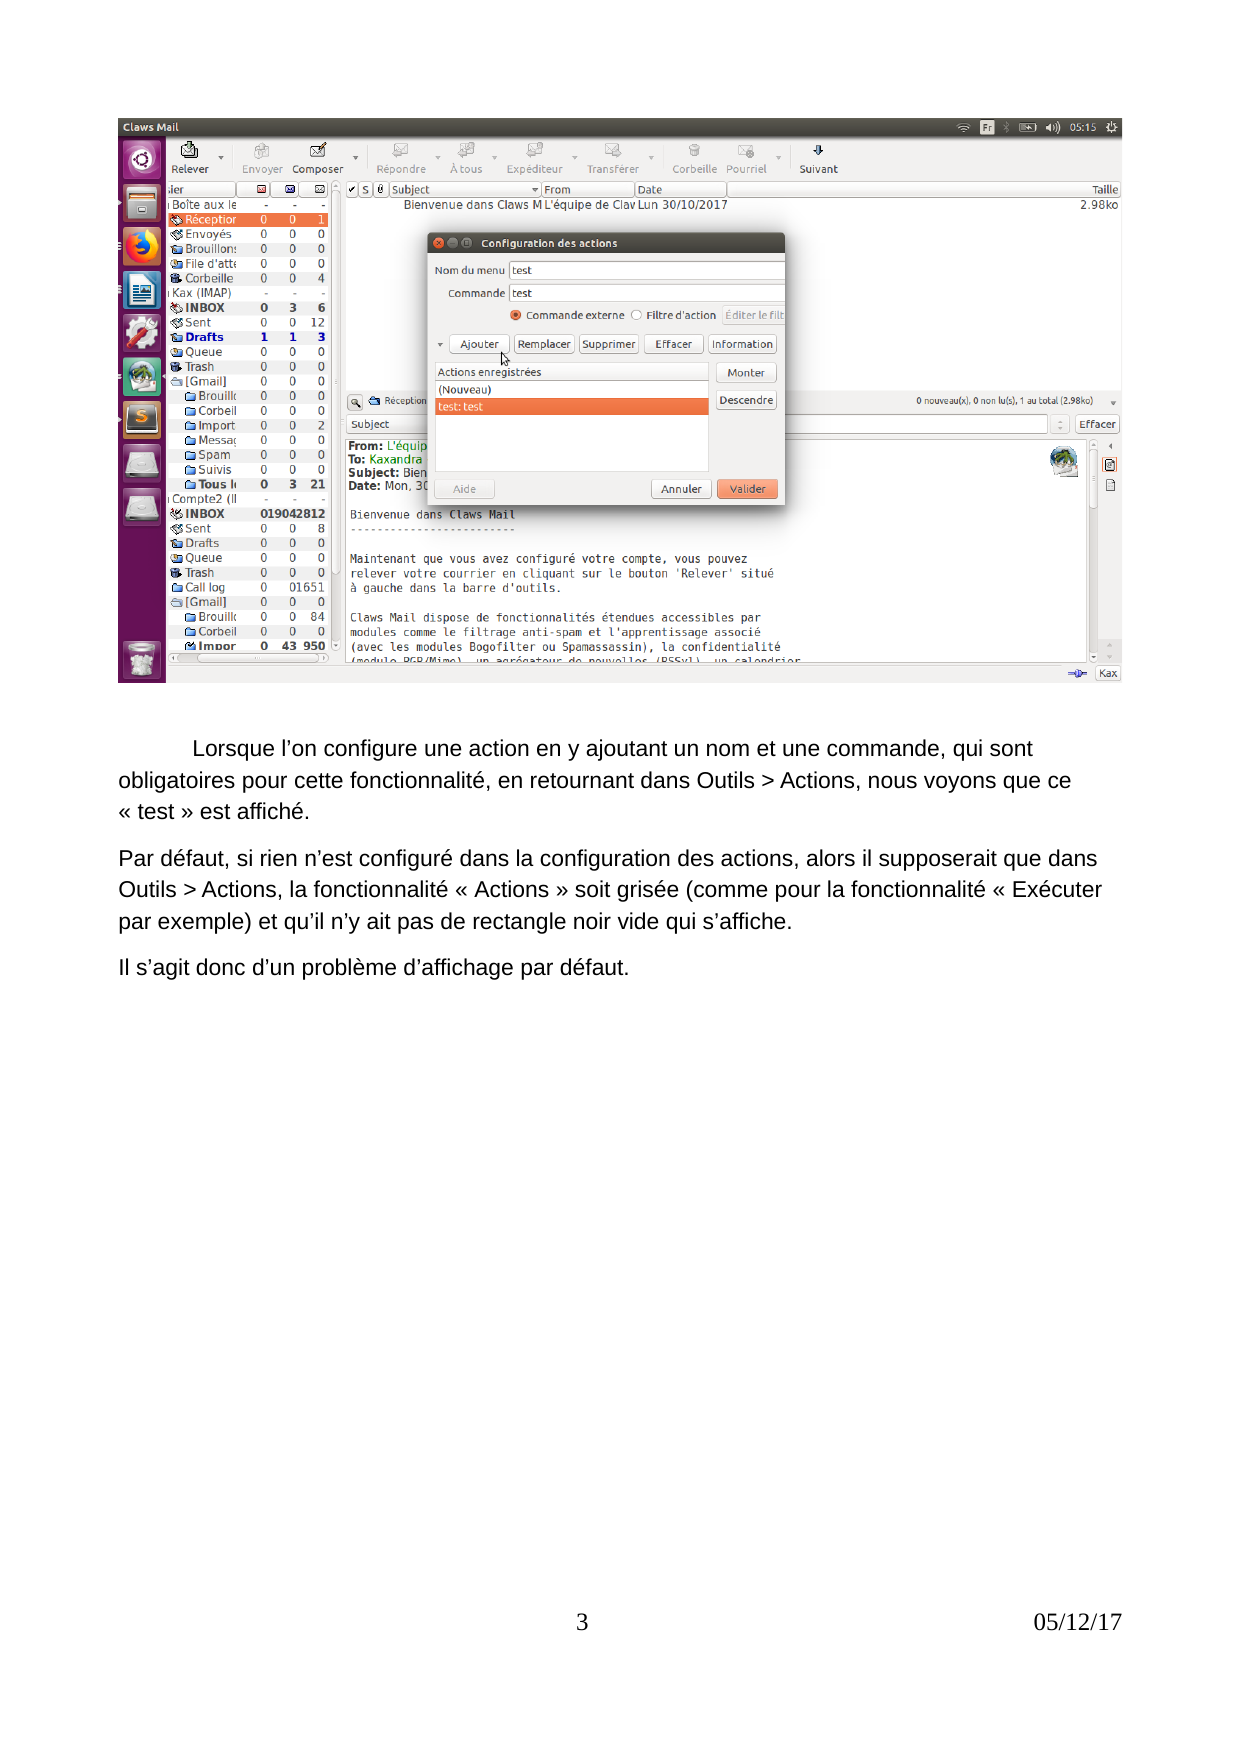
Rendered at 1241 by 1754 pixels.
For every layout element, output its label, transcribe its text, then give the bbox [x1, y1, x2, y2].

picture [118, 118, 1123, 683]
text Par défaut, si rien n’est configuré dans la configuration des actions, alors il supposerait que dans Outils > Actions, la fonctionnalité « Actions » soit grisée (comme pour la fonctionnalité « Exécuter par exemple) et qu’il n’y ait pas de rectangle noir vide qui s’affiche. [118, 844, 1122, 934]
text Lorsque l’on configure une action en y ajoutant un nom et une commande, qui sont obligatoires pour cette fonctionnalité, en retournant dans Outils > Actions, nous voyons que ce « test » est affiché. [118, 735, 1122, 825]
text Il s’agit donc d’un problème d’affichage par défaut. [118, 954, 1122, 980]
